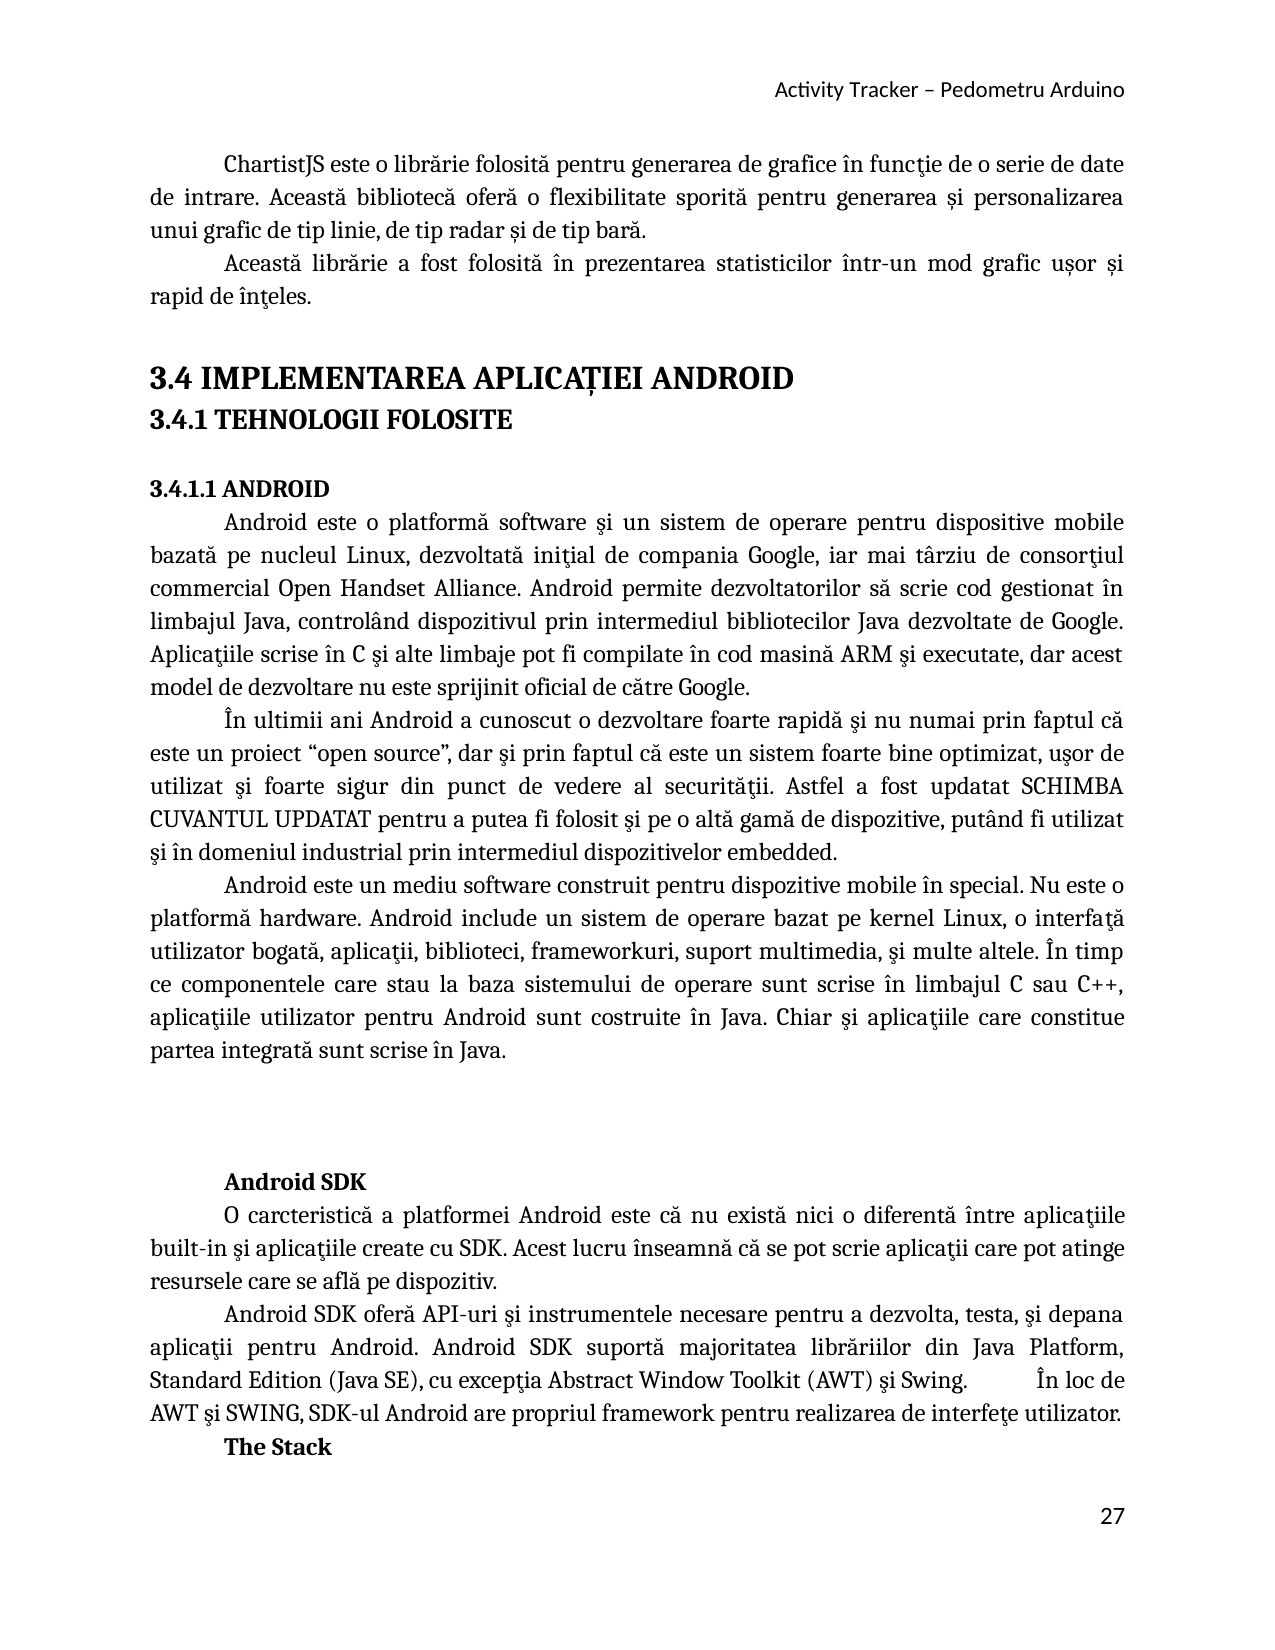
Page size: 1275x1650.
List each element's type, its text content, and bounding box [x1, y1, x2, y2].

text ChartistJS este o librărie folosită pentru generarea de grafice în funcţie de o serie de date de intrare. Această bibliotecă oferă o flexibilitate sporită pentru generarea şi personalizarea unui grafic de tip linie, de tip radar şi de tip bară. [150, 150, 1125, 245]
text 3.4.1 TEHNOLOGII FOLOSITE [150, 403, 1125, 437]
text The Stack [150, 1432, 1125, 1461]
text 3.4 IMPLEMENTAREA APLICAȚIEI ANDROID [150, 359, 1125, 397]
text În ultimii ani Android a cunoscut o dezvoltare foarte rapidă şi nu numai prin faptul că este un proiect “open source”, dar şi prin faptul că este un sistem foarte bine optimizat, uşor de utilizat şi foarte sigur din punct de vedere al securităţii. Astfel a fost updatat SCHIMBA CUVANTUL UPDATAT pentru a putea fi folosit şi pe o altă gamă de dispozitive, putând fi utilizat şi în domeniul industrial prin intermediul dispozitivelor embedded. [150, 706, 1125, 867]
text Această librărie a fost folosită în prezentarea statisticilor într-un mod grafic uşor şi rapid de înţeles. [150, 249, 1125, 311]
text Android SDK oferă API-uri şi instrumentele necesare pentru a dezvolta, testa, şi depana aplicaţii pentru Android. Android SDK suportă majoritatea librăriilor din Java Platform, Standard Edition (Java SE), cu excepţia Abstract Window Toolkit (AWT) şi Swing. În loc de AWT şi SWING, SDK-ul Android are propriul framework pentru realizarea de interfeţe utilizator. [150, 1300, 1125, 1428]
text 3.4.1.1 ANDROID [150, 475, 1125, 503]
text O carcteristică a platformei Android este că nu există nici o diferentă între aplicaţiile built-in şi aplicaţiile create cu SDK. Acest lucru înseamnă că se pot scrie aplicaţii care pot atinge resursele care se află pe dispozitiv. [150, 1201, 1125, 1296]
text Android este un mediu software construit pentru dispozitive mobile în special. Nu este o platformă hardware. Android include un sistem de operare bazat pe kernel Linux, o interfaţă utilizator bogată, aplicaţii, biblioteci, frameworkuri, suport multimedia, şi multe altele. În timp ce componentele care stau la baza sistemului de operare sunt scrise în limbajul C sau C++, aplicaţiile utilizator pentru Android sunt costruite în Java. Chiar şi aplicaţiile care constitue partea integrată sunt scrise în Java. [150, 871, 1125, 1065]
text Android este o platformă software şi un sistem de operare pentru dispositive mobile bazată pe nucleul Linux, dezvoltată iniţial de compania Google, iar mai târziu de consorţiul commercial Open Handset Alliance. Android permite dezvoltatorilor să scrie cod gestionat în limbajul Java, controlând dispozitivul prin intermediul bibliotecilor Java dezvoltate de Google. Aplicaţiile scrise în C şi alte limbaje pot fi compilate în cod masină ARM şi executate, dar acest model de dezvoltare nu este sprijinit oficial de către Google. [150, 508, 1125, 702]
text Android SDK [150, 1168, 1125, 1197]
